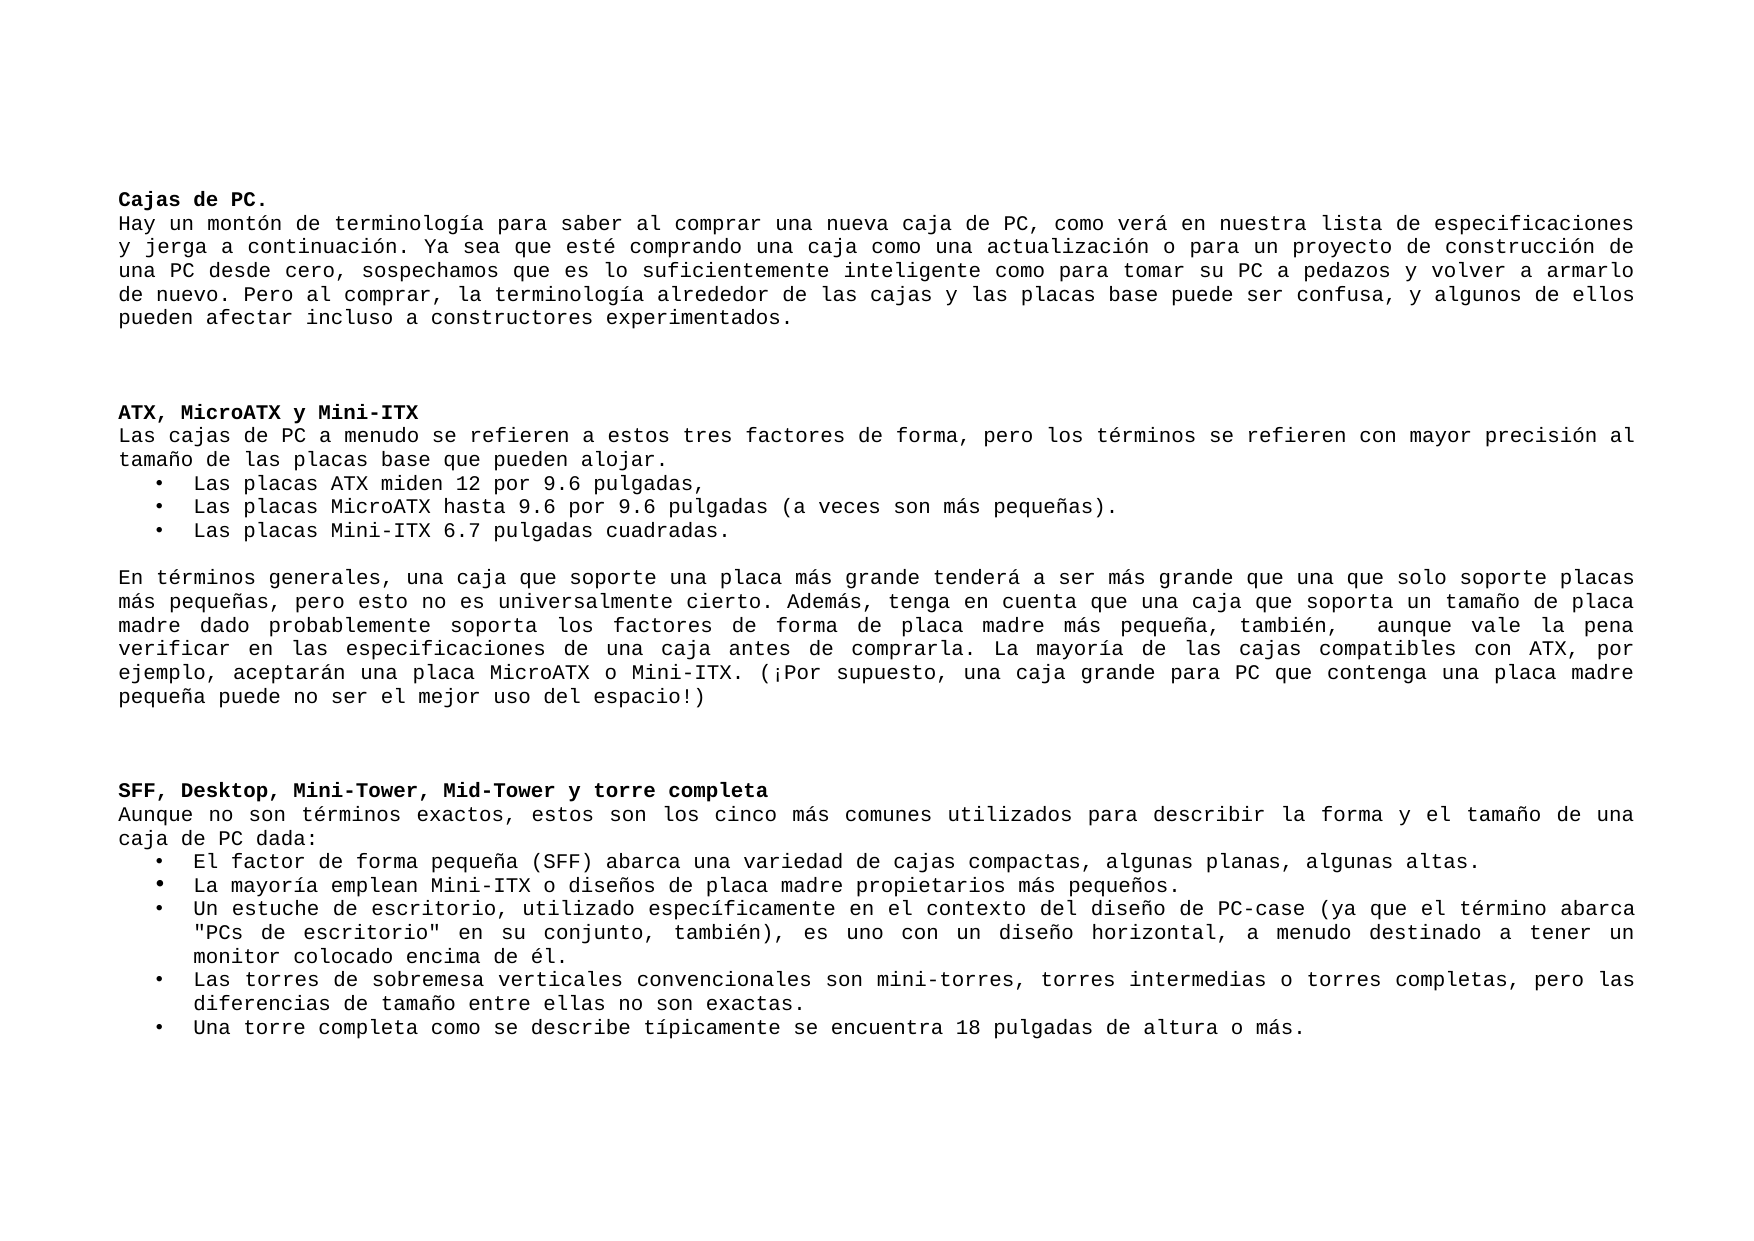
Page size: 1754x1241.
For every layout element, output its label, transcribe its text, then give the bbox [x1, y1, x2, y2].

text Las cajas de PC a menudo se refieren a estos tres factores de forma, pero los términos se refieren con mayor precisión al tamaño de las placas base que pueden alojar. [118, 426, 1636, 473]
text Aunque no son términos exactos, estos son los cinco más comunes utilizados para describir la forma y el tamaño de una caja de PC dada: [118, 804, 1636, 851]
list Las placas Mini-ITX 6.7 pulgadas cuadradas. [156, 520, 1636, 544]
list Una torre completa como se describe típicamente se encuentra 18 pulgadas de altura o más. [156, 1017, 1636, 1040]
text SFF, Desktop, Mini-Tower, Mid-Tower y torre completa [118, 780, 1636, 804]
list Un estuche de escritorio, utilizado específicamente en el contexto del diseño de PC-case (ya que el término abarca "PCs de escritorio" en su conjunto, también), es uno con un diseño horizontal, a menudo destinado a tener un monitor colocado encima de él. [156, 898, 1636, 969]
text Cajas de PC. [118, 189, 1636, 213]
text ATX, MicroATX y Mini-ITX [118, 402, 1636, 426]
text Hay un montón de terminología para saber al comprar una nueva caja de PC, como verá en nuestra lista de especificaciones y jerga a continuación. Ya sea que esté comprando una caja como una actualización o para un proyecto de construcción de una PC desde cero, sospechamos que es lo suficientemente inteligente como para tomar su PC a pedazos y volver a armarlo de nuevo. Pero al comprar, la terminología alrededor de las cajas y las placas base puede ser confusa, y algunos de ellos pueden afectar incluso a constructores experimentados. [118, 213, 1636, 331]
text En términos generales, una caja que soporte una placa más grande tenderá a ser más grande que una que solo soporte placas más pequeñas, pero esto no es universalmente cierto. Además, tenga en cuenta que una caja que soporta un tamaño de placa madre dado probablemente soporta los factores de forma de placa madre más pequeña, también, aunque vale la pena verificar en las especificaciones de una caja antes de comprarla. La mayoría de las cajas compatibles con ATX, por ejemplo, aceptarán una placa MicroATX o Mini-ITX. (¡Por supuesto, una caja grande para PC que contenga una placa madre pequeña puede no ser el mejor uso del espacio!) [118, 567, 1636, 709]
list Las placas ATX miden 12 por 9.6 pulgadas, [156, 473, 1636, 496]
list El factor de forma pequeña (SFF) abarca una variedad de cajas compactas, algunas planas, algunas altas. [156, 851, 1636, 875]
list Las torres de sobremesa verticales convencionales son mini-torres, torres intermedias o torres completas, pero las diferencias de tamaño entre ellas no son exactas. [156, 969, 1636, 1017]
list Las placas MicroATX hasta 9.6 por 9.6 pulgadas (a veces son más pequeñas). [156, 496, 1636, 520]
list La mayoría emplean Mini-ITX o diseños de placa madre propietarios más pequeños. [156, 875, 1636, 898]
